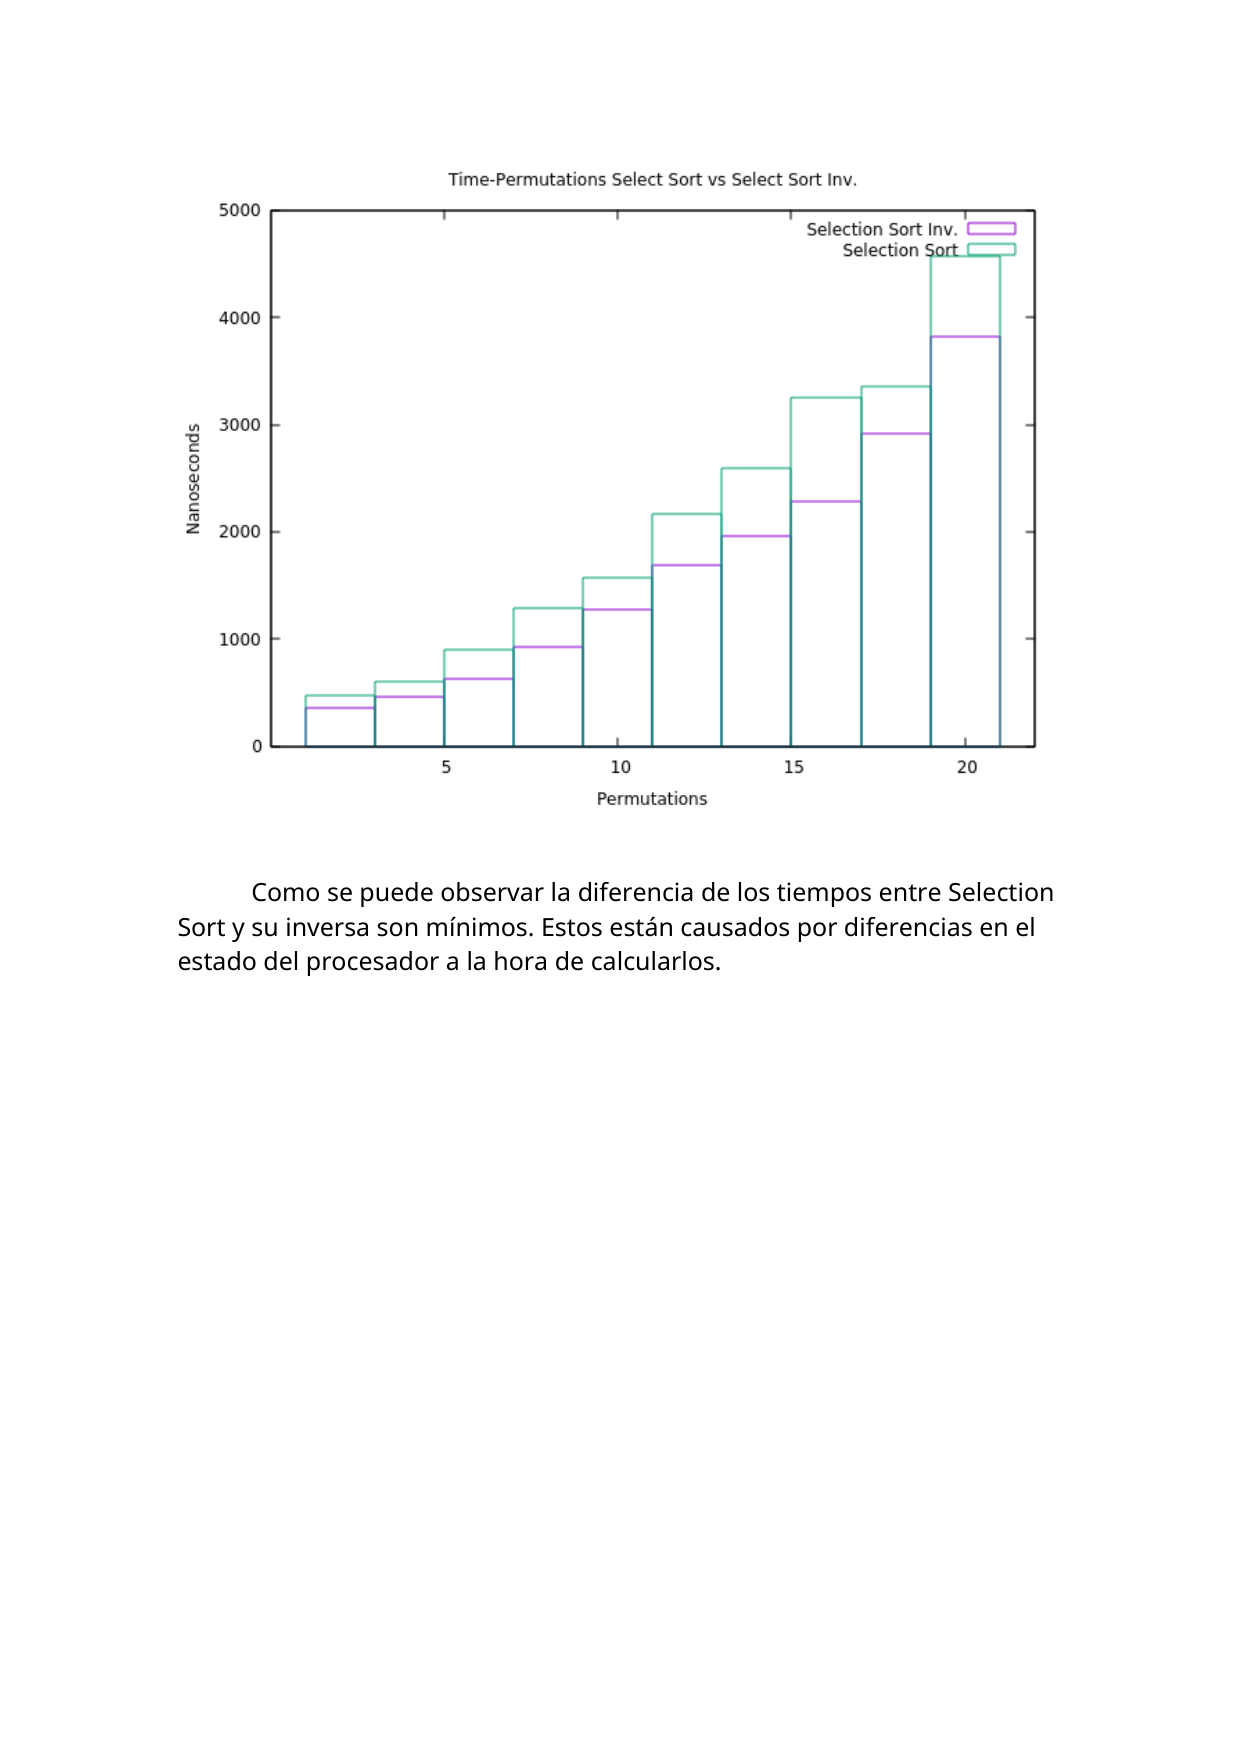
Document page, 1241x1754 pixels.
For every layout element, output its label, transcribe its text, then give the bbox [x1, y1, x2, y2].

text Como se puede observar la diferencia de los tiempos entre Selection Sort y su inversa son mínimos. Estos están causados por diferencias en el estado del procesador a la hora de calcularlos. [177, 875, 1063, 977]
picture [177, 147, 1063, 812]
